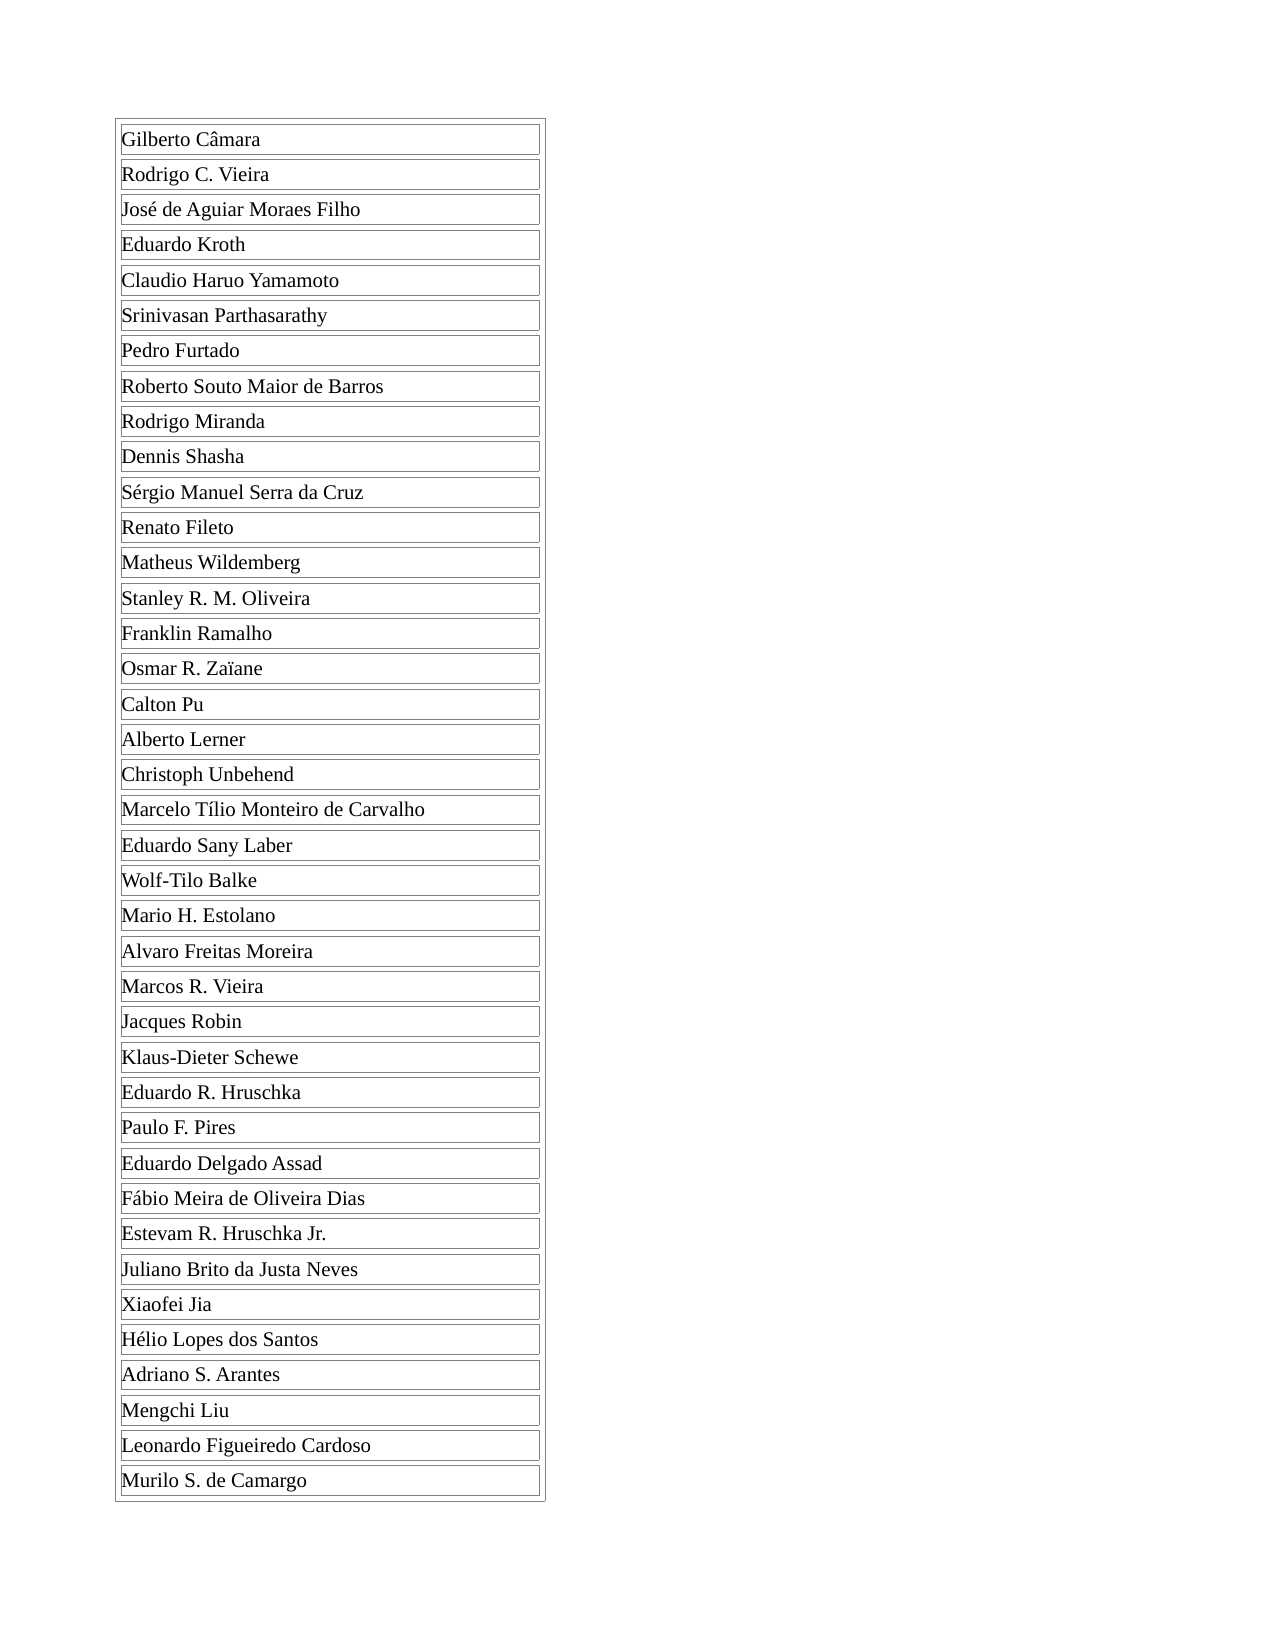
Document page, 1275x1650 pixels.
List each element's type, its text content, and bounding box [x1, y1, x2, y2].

table_cell Srinivasan Parthasarathy [118, 295, 542, 330]
table_cell Alvaro Freitas Moreira [118, 930, 542, 966]
table_cell Klaus-Dieter Schewe [118, 1036, 542, 1072]
table_cell Stanley R. M. Oliveira [118, 577, 542, 612]
table_cell José de Aguiar Moraes Filho [118, 189, 542, 224]
table_cell Estevam R. Hruschka Jr. [118, 1213, 542, 1248]
table_cell Wolf-Tilo Balke [118, 860, 542, 895]
table_cell Jacques Robin [118, 1001, 542, 1036]
table_cell Marcos R. Vieira [118, 966, 542, 1001]
table_cell Marcelo Tílio Monteiro de Carvalho [118, 789, 542, 824]
table_cell Fábio Meira de Oliveira Dias [118, 1178, 542, 1213]
table_cell Hélio Lopes dos Santos [118, 1319, 542, 1354]
table_cell Renato Fileto [118, 507, 542, 542]
table_cell Christoph Unbehend [118, 754, 542, 789]
table_cell Leonardo Figueiredo Cardoso [118, 1425, 542, 1460]
table_cell Rodrigo C. Vieira [118, 154, 542, 189]
table_cell Matheus Wildemberg [118, 542, 542, 577]
table_cell Eduardo R. Hruschka [118, 1072, 542, 1107]
table_cell Pedro Furtado [118, 330, 542, 365]
table_cell Mengchi Liu [118, 1389, 542, 1425]
table_cell Eduardo Delgado Assad [118, 1142, 542, 1177]
table_cell Eduardo Sany Laber [118, 824, 542, 860]
table_cell Claudio Haruo Yamamoto [118, 259, 542, 295]
table_cell Adriano S. Arantes [118, 1354, 542, 1389]
table_cell Paulo F. Pires [118, 1107, 542, 1142]
table_cell Alberto Lerner [118, 719, 542, 754]
table_cell Osmar R. Zaïane [118, 648, 542, 683]
table_cell Dennis Shasha [118, 436, 542, 471]
table_cell Mario H. Estolano [118, 895, 542, 930]
table_cell Eduardo Kroth [118, 224, 542, 259]
table_cell Murilo S. de Camargo [118, 1460, 542, 1495]
table_cell Xiaofei Jia [118, 1284, 542, 1319]
table_cell Roberto Souto Maior de Barros [118, 365, 542, 401]
table_cell Calton Pu [118, 683, 542, 718]
table_cell Sérgio Manuel Serra da Cruz [118, 471, 542, 507]
table_cell Gilberto Câmara [118, 119, 542, 153]
table_cell Franklin Ramalho [118, 613, 542, 648]
table_cell Rodrigo Miranda [118, 401, 542, 436]
table_cell Juliano Brito da Justa Neves [118, 1248, 542, 1283]
